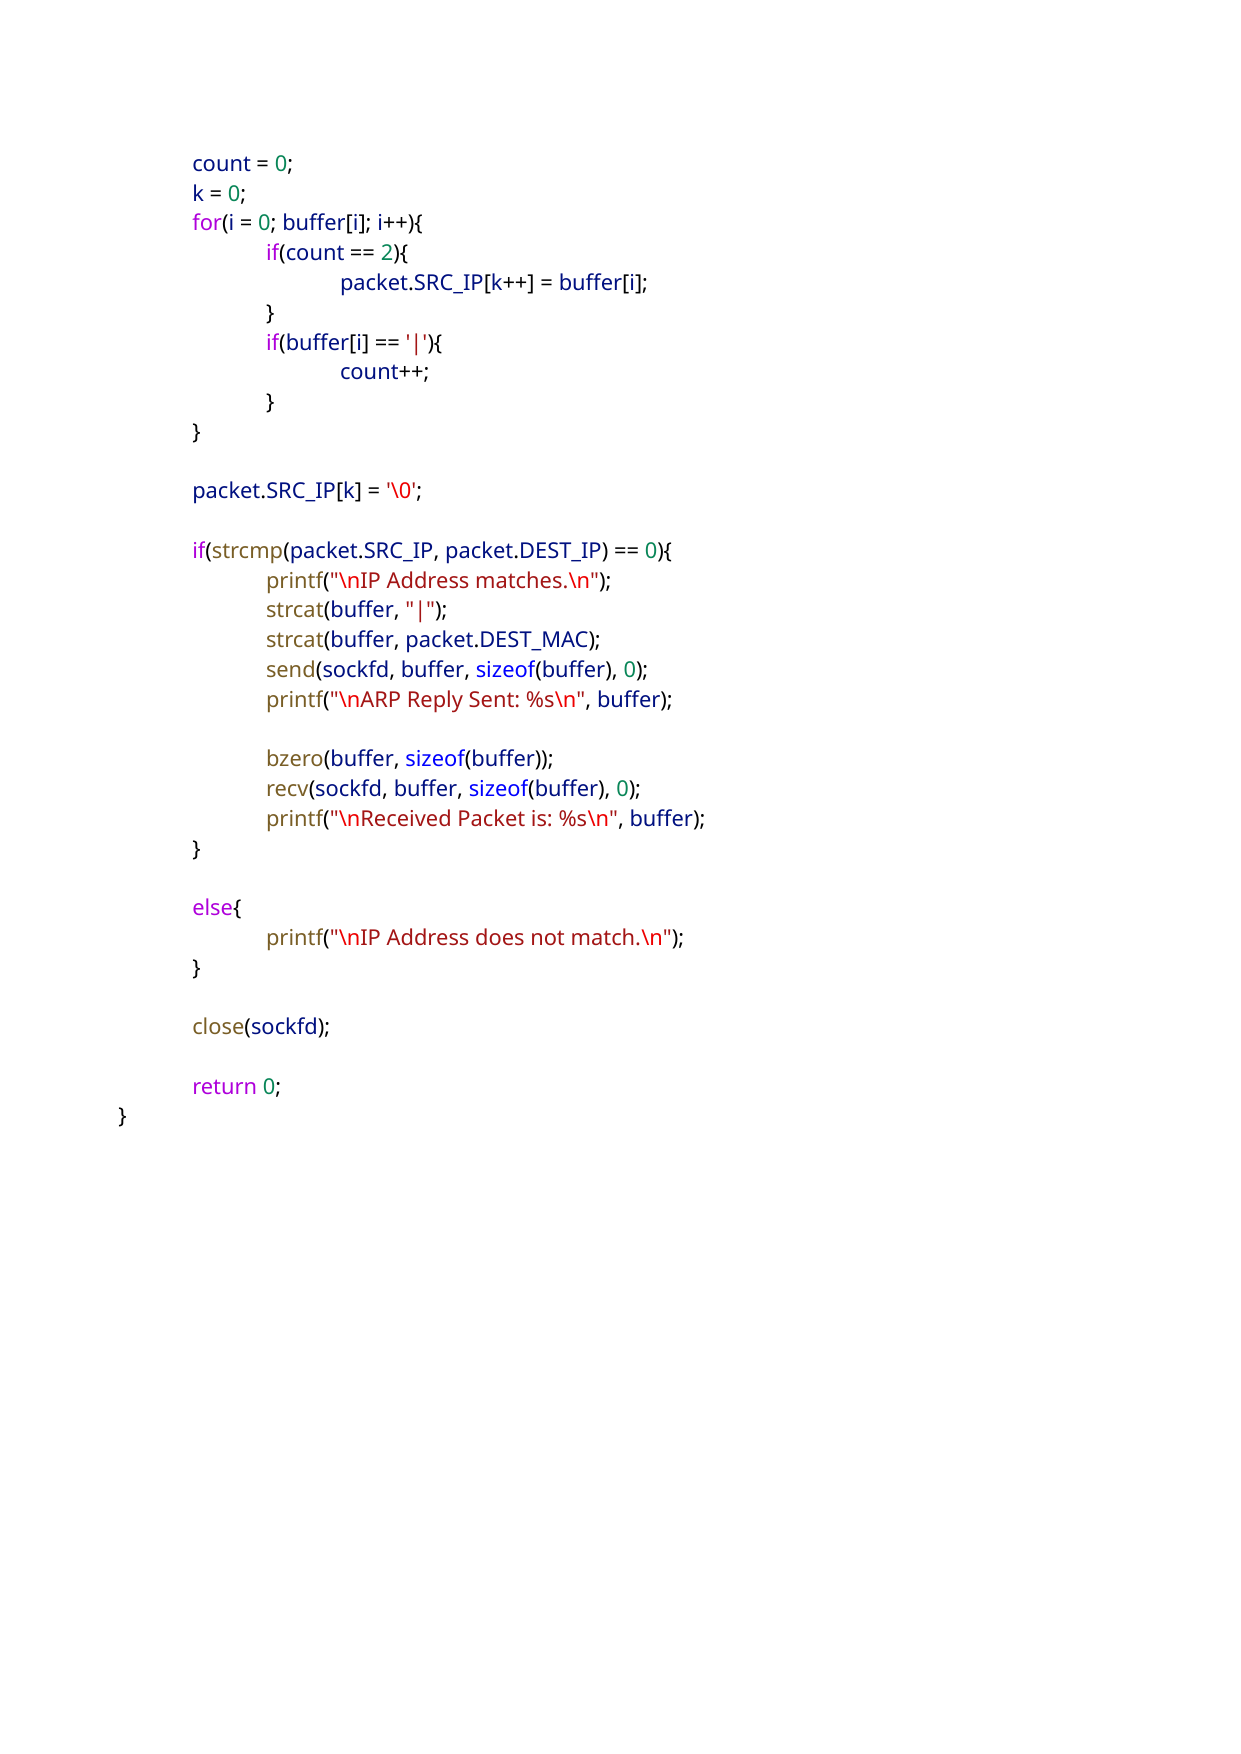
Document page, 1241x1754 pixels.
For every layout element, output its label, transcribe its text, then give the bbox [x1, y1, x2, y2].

text } [118, 386, 1122, 416]
text packet.SRC_IP[k] = '\0'; [118, 475, 1122, 505]
text return 0; [118, 1071, 1122, 1101]
text printf("\nReceived Packet is: %s\n", buffer); [118, 803, 1122, 833]
text count++; [118, 356, 1122, 386]
text count = 0; [118, 148, 1122, 178]
text } [118, 416, 1122, 446]
text send(sockfd, buffer, sizeof(buffer), 0); [118, 654, 1122, 684]
text if(buffer[i] == '|'){ [118, 327, 1122, 356]
text strcat(buffer, "|"); [118, 594, 1122, 624]
text } [118, 833, 1122, 862]
text if(strcmp(packet.SRC_IP, packet.DEST_IP) == 0){ [118, 535, 1122, 565]
text close(sockfd); [118, 1011, 1122, 1041]
text strcat(buffer, packet.DEST_MAC); [118, 624, 1122, 654]
text } [118, 1101, 1122, 1130]
text bzero(buffer, sizeof(buffer)); [118, 743, 1122, 773]
text printf("\nIP Address matches.\n"); [118, 565, 1122, 594]
text k = 0; [118, 178, 1122, 207]
text else{ [118, 892, 1122, 922]
text if(count == 2){ [118, 237, 1122, 267]
text } [118, 952, 1122, 982]
text packet.SRC_IP[k++] = buffer[i]; [118, 267, 1122, 297]
text for(i = 0; buffer[i]; i++){ [118, 207, 1122, 237]
text printf("\nARP Reply Sent: %s\n", buffer); [118, 684, 1122, 714]
text printf("\nIP Address does not match.\n"); [118, 922, 1122, 952]
text recv(sockfd, buffer, sizeof(buffer), 0); [118, 773, 1122, 803]
text } [118, 297, 1122, 327]
